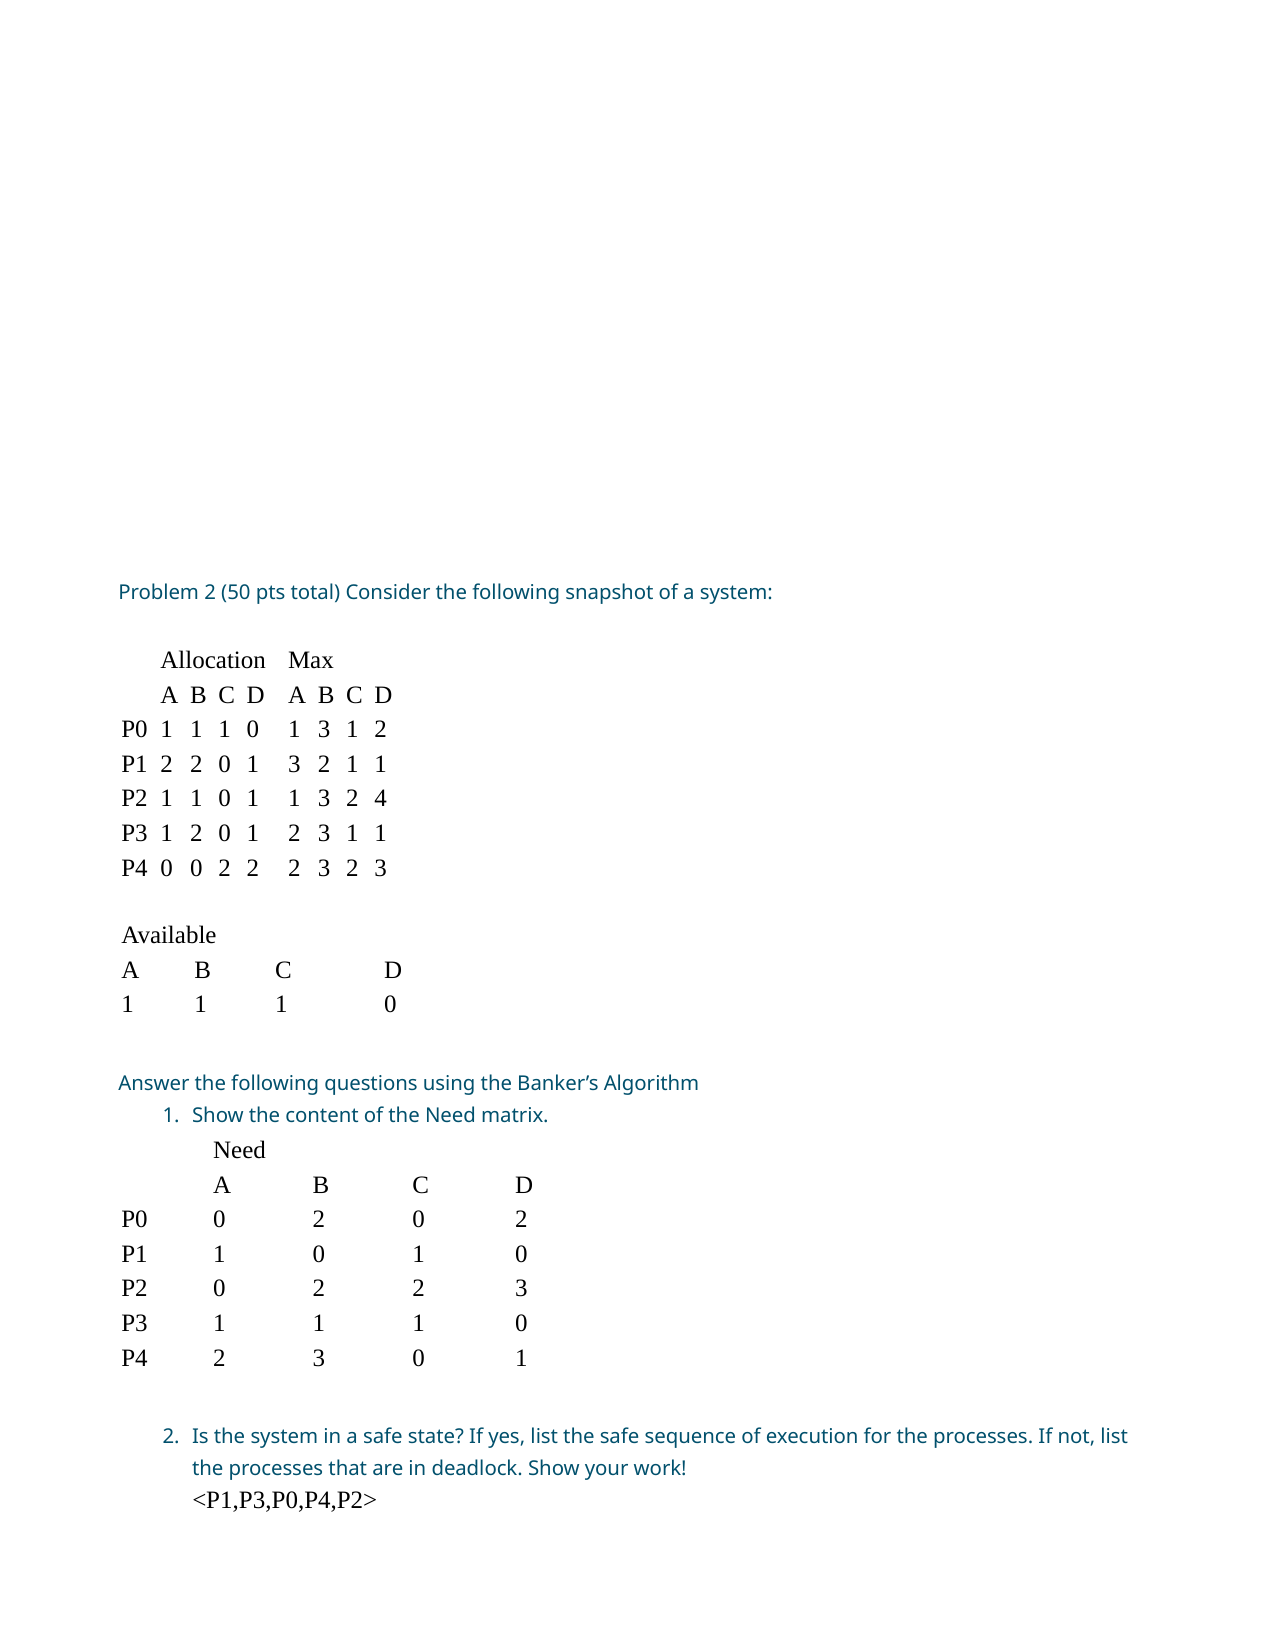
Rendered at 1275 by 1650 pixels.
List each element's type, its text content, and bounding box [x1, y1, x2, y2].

table_cell C [215, 677, 243, 711]
table_cell 1 [343, 746, 371, 781]
table_cell 1 [272, 987, 381, 1021]
table_cell 0 [210, 1271, 309, 1305]
table_cell P3 [118, 1305, 210, 1340]
table_header [118, 1132, 210, 1201]
table_cell 3 [315, 711, 343, 746]
table_cell 2 [244, 850, 273, 884]
table_cell 2 [512, 1201, 619, 1236]
table_cell 1 [191, 987, 272, 1021]
table_cell 3 [315, 781, 343, 815]
table_cell B [310, 1167, 409, 1201]
table_cell 0 [512, 1305, 619, 1340]
table_cell 1 [187, 711, 215, 746]
table_cell P3 [118, 815, 157, 850]
table_cell 3 [315, 850, 343, 884]
table_cell C [409, 1167, 512, 1201]
table_cell P2 [118, 1271, 210, 1305]
table_cell 0 [244, 711, 273, 746]
table_cell 0 [409, 1340, 512, 1374]
table_cell 2 [187, 746, 215, 781]
table_header [274, 642, 285, 884]
table_cell 1 [187, 781, 215, 815]
table_cell C [343, 677, 371, 711]
table_cell 0 [512, 1236, 619, 1271]
text Problem 2 (50 pts total) Consider the following snapshot of a system: [118, 577, 1157, 605]
table_cell D [371, 677, 406, 711]
table_cell 0 [310, 1236, 409, 1271]
list Is the system in a safe state? If yes, list the safe sequence of execution for the processes. If not, list the processes that are in deadlock. Show your work! [162, 1422, 1157, 1481]
table_cell 1 [215, 711, 243, 746]
table_cell P1 [118, 746, 157, 781]
table_cell 0 [187, 850, 215, 884]
table_cell 1 [157, 815, 187, 850]
table_cell 1 [285, 781, 315, 815]
table_cell 1 [285, 711, 315, 746]
text <P1,P3,P0,P4,P2> [118, 1486, 1157, 1515]
table_cell 2 [310, 1271, 409, 1305]
table_cell A [118, 952, 191, 987]
table_cell 2 [371, 711, 406, 746]
table_cell 0 [210, 1201, 309, 1236]
table_cell D [512, 1167, 619, 1201]
table_cell 2 [310, 1201, 409, 1236]
table_cell 2 [215, 850, 243, 884]
table_cell 3 [310, 1340, 409, 1374]
table_cell 3 [512, 1271, 619, 1305]
table_cell 1 [210, 1305, 309, 1340]
table_cell 2 [315, 746, 343, 781]
table_cell 2 [157, 746, 187, 781]
table_cell B [187, 677, 215, 711]
table_cell P4 [118, 1340, 210, 1374]
table_cell 2 [343, 781, 371, 815]
table_cell 1 [371, 815, 406, 850]
table_cell P1 [118, 1236, 210, 1271]
table_cell 1 [244, 781, 273, 815]
table_cell B [191, 952, 272, 987]
table_cell 3 [315, 815, 343, 850]
table_cell 1 [118, 987, 191, 1021]
table_cell 2 [285, 850, 315, 884]
table_cell P4 [118, 850, 157, 884]
table_cell 1 [210, 1236, 309, 1271]
table_cell 1 [409, 1236, 512, 1271]
table_cell P0 [118, 1201, 210, 1236]
table_cell 2 [343, 850, 371, 884]
table_cell 1 [157, 711, 187, 746]
table_cell 0 [409, 1201, 512, 1236]
table_cell A [157, 677, 187, 711]
table_cell 1 [244, 815, 273, 850]
table_cell C [272, 952, 381, 987]
table_header Allocation [157, 642, 273, 677]
table_cell 1 [512, 1340, 619, 1374]
table_cell 2 [210, 1340, 309, 1374]
table_cell 1 [157, 781, 187, 815]
table_header [118, 642, 157, 711]
table_cell 0 [215, 746, 243, 781]
table_cell P0 [118, 711, 157, 746]
table_cell 0 [381, 987, 498, 1021]
table_cell B [315, 677, 343, 711]
list Show the content of the Need matrix. [162, 1101, 1157, 1128]
text Answer the following questions using the Banker’s Algorithm [118, 1069, 1157, 1096]
table_cell P2 [118, 781, 157, 815]
table_cell 1 [371, 746, 406, 781]
table_cell 3 [285, 746, 315, 781]
table_cell 2 [285, 815, 315, 850]
table_header Available [118, 918, 498, 952]
table_cell D [381, 952, 498, 987]
table_cell 4 [371, 781, 406, 815]
table_cell A [285, 677, 315, 711]
table_cell A [210, 1167, 309, 1201]
table_cell 1 [343, 815, 371, 850]
table_cell 2 [409, 1271, 512, 1305]
table_cell 1 [310, 1305, 409, 1340]
table_cell 3 [371, 850, 406, 884]
table_cell 1 [244, 746, 273, 781]
table_cell D [244, 677, 273, 711]
table_header Need [210, 1132, 619, 1167]
table_header Max [285, 642, 406, 677]
table_cell 0 [215, 815, 243, 850]
table_cell 0 [157, 850, 187, 884]
table_cell 1 [343, 711, 371, 746]
table_cell 1 [409, 1305, 512, 1340]
table_cell 2 [187, 815, 215, 850]
table_cell 0 [215, 781, 243, 815]
